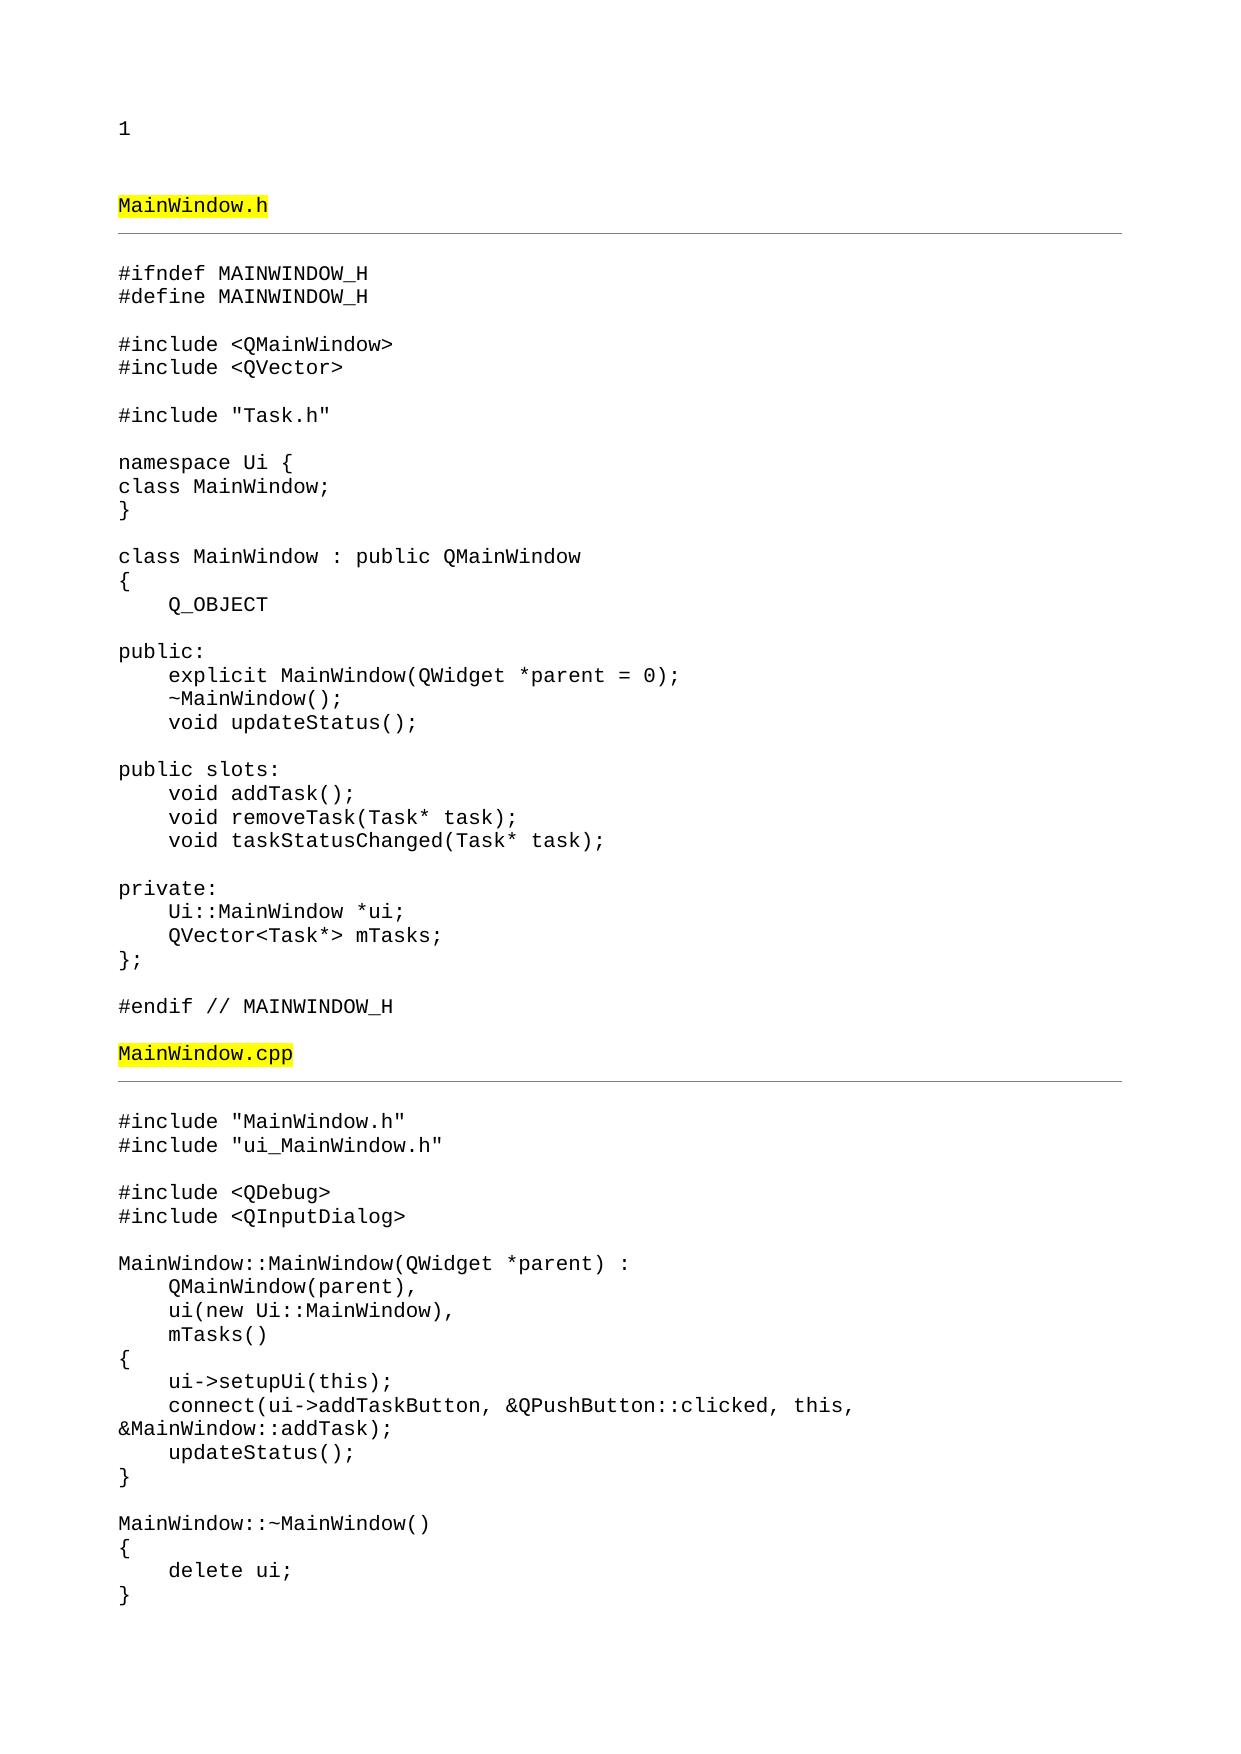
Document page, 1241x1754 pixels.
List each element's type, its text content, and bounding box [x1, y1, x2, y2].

text { [118, 1537, 1122, 1560]
text } [118, 499, 1122, 523]
text MainWindow::~MainWindow() [118, 1513, 1122, 1537]
text void addTask(); [118, 783, 1122, 807]
text }; [118, 948, 1122, 972]
text } [118, 1584, 1122, 1608]
text ui(new Ui::MainWindow), [118, 1300, 1122, 1324]
text private: [118, 878, 1122, 901]
text } [118, 1466, 1122, 1489]
text public slots: [118, 759, 1122, 783]
text Ui::MainWindow *ui; [118, 901, 1122, 925]
text { [118, 570, 1122, 594]
text MainWindow::MainWindow(QWidget *parent) : [118, 1253, 1122, 1277]
text #include "Task.h" [118, 405, 1122, 428]
text ~MainWindow(); [118, 688, 1122, 712]
text #include <QVector> [118, 357, 1122, 381]
text namespace Ui { [118, 452, 1122, 476]
text void taskStatusChanged(Task* task); [118, 830, 1122, 854]
text void updateStatus(); [118, 712, 1122, 736]
text public: [118, 641, 1122, 665]
text mTasks() [118, 1324, 1122, 1347]
text #define MAINWINDOW_H [118, 286, 1122, 310]
text class MainWindow : public QMainWindow [118, 547, 1122, 570]
text explicit MainWindow(QWidget *parent = 0); [118, 665, 1122, 688]
text #include "MainWindow.h" [118, 1111, 1122, 1135]
text ui->setupUi(this); [118, 1371, 1122, 1395]
text Q_OBJECT [118, 594, 1122, 617]
text #include <QMainWindow> [118, 334, 1122, 357]
text #include <QInputDialog> [118, 1206, 1122, 1229]
text QMainWindow(parent), [118, 1277, 1122, 1300]
text #include <QDebug> [118, 1182, 1122, 1206]
text #include "ui_MainWindow.h" [118, 1135, 1122, 1158]
text #ifndef MAINWINDOW_H [118, 263, 1122, 286]
text #endif // MAINWINDOW_H [118, 996, 1122, 1019]
text connect(ui->addTaskButton, &QPushButton::clicked, this, &MainWindow::addTask); [118, 1395, 1122, 1442]
text MainWindow.h [118, 195, 1122, 218]
text delete ui; [118, 1560, 1122, 1584]
text void removeTask(Task* task); [118, 807, 1122, 830]
text { [118, 1347, 1122, 1371]
text MainWindow.cpp [118, 1043, 1122, 1067]
text QVector<Task*> mTasks; [118, 925, 1122, 948]
text updateStatus(); [118, 1442, 1122, 1466]
text class MainWindow; [118, 476, 1122, 499]
